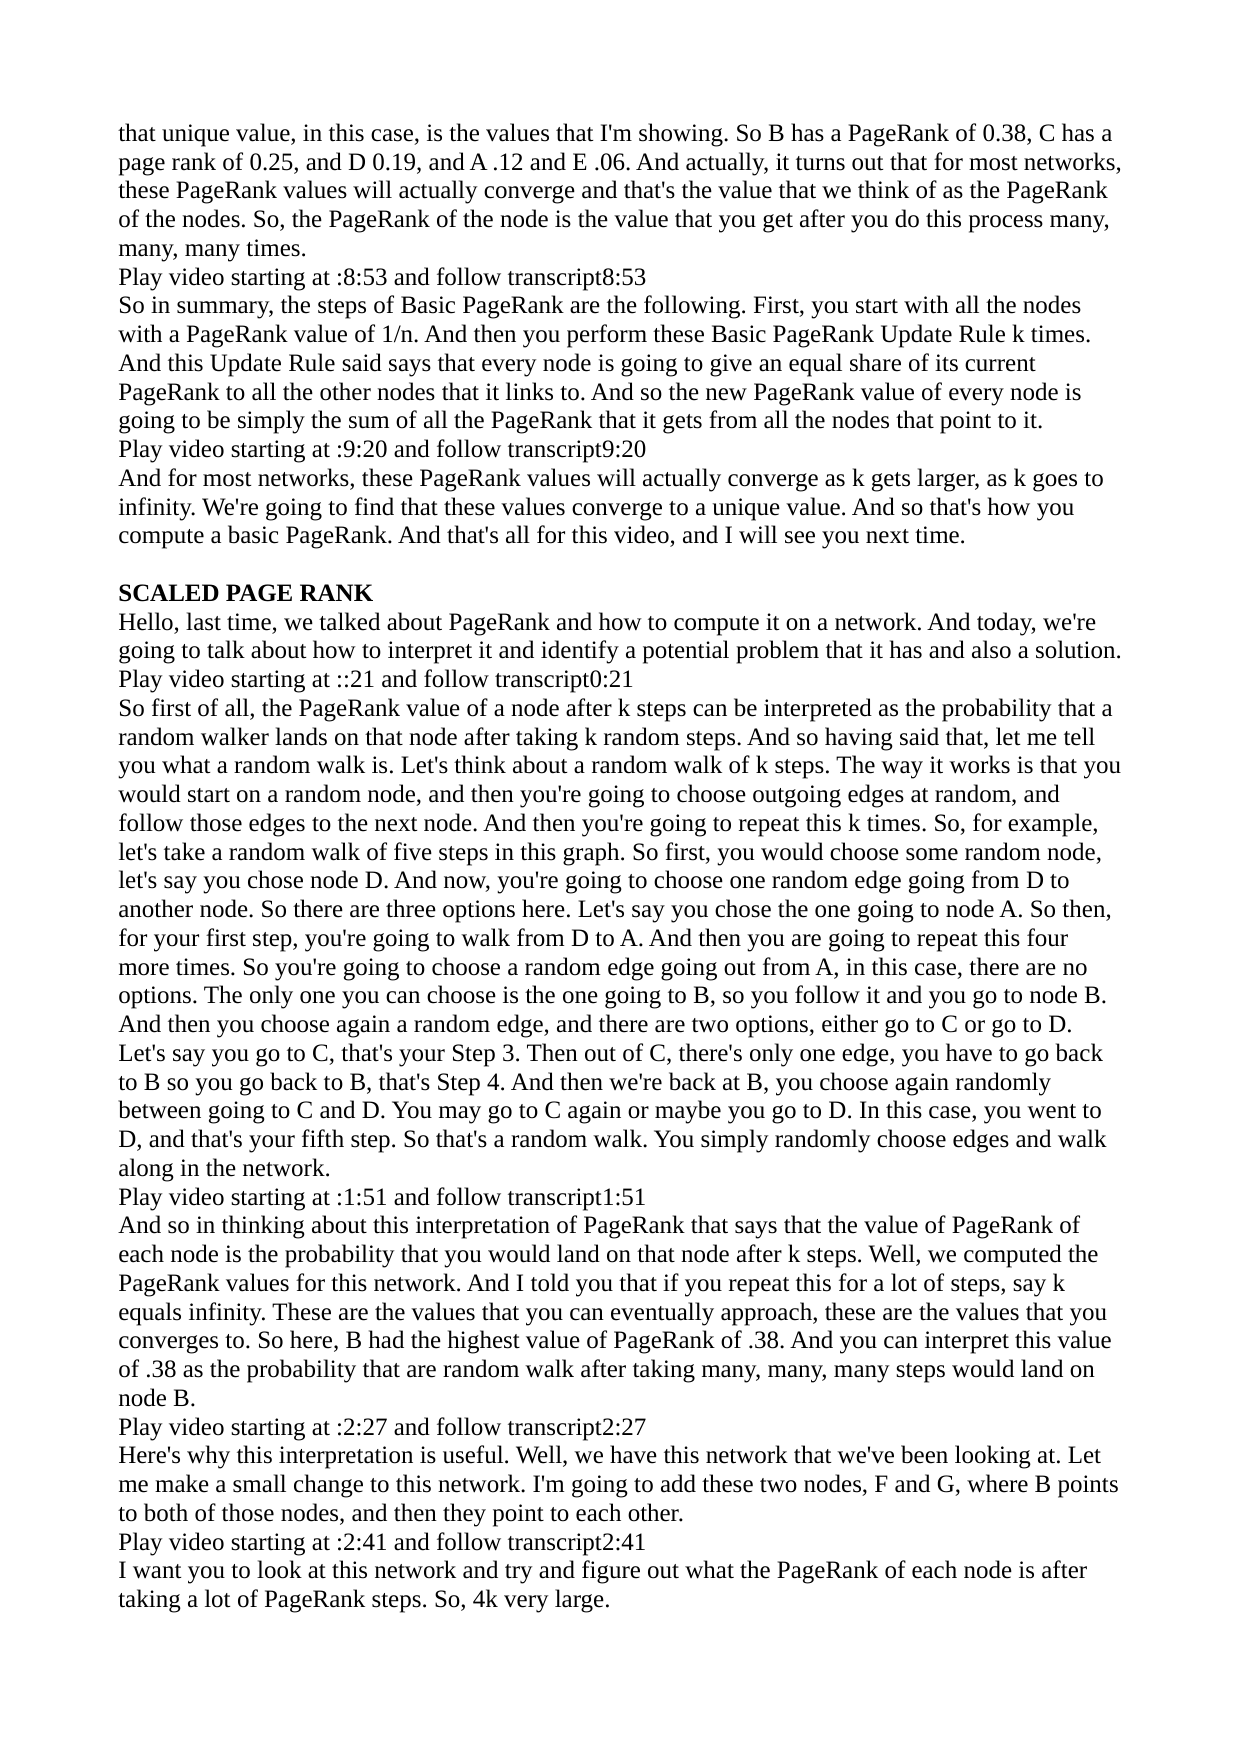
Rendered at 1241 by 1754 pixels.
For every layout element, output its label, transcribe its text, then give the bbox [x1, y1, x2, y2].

text Play video starting at ::21 and follow transcript0:21 [118, 664, 1122, 693]
text Here's why this interpretation is useful. Well, we have this network that we've been looking at. Let me make a small change to this network. I'm going to add these two nodes, F and G, where B points to both of those nodes, and then they point to each other. [118, 1441, 1122, 1527]
text So in summary, the steps of Basic PageRank are the following. First, you start with all the nodes with a PageRank value of 1/n. And then you perform these Basic PageRank Update Rule k times. And this Update Rule said says that every node is going to give an equal share of its current PageRank to all the other nodes that it links to. And so the new PageRank value of every node is going to be simply the sum of all the PageRank that it gets from all the nodes that point to it. [118, 291, 1122, 434]
text Hello, last time, we talked about PageRank and how to compute it on a network. And today, we're going to talk about how to interpret it and identify a potential problem that it has and also a solution. [118, 607, 1122, 664]
text So first of all, the PageRank value of a node after k steps can be interpreted as the probability that a random walker lands on that node after taking k random steps. And so having said that, let me tell you what a random walk is. Let's think about a random walk of k steps. The way it works is that you would start on a random node, and then you're going to choose outgoing edges at random, and follow those edges to the next node. And then you're going to repeat this k times. So, for example, let's take a random walk of five steps in this graph. So first, you would choose some random node, let's say you chose node D. And now, you're going to choose one random edge going from D to another node. So there are three options here. Let's say you chose the one going to node A. So then, for your first step, you're going to walk from D to A. And then you are going to repeat this four more times. So you're going to choose a random edge going out from A, in this case, there are no options. The only one you can choose is the one going to B, so you follow it and you go to node B. And then you choose again a random edge, and there are two options, either go to C or go to D. Let's say you go to C, that's your Step 3. Then out of C, there's only one edge, you have to go back to B so you go back to B, that's Step 4. And then we're back at B, you choose again randomly between going to C and D. You may go to C again or maybe you go to D. In this case, you went to D, and that's your fifth step. So that's a random walk. You simply randomly choose edges and walk along in the network. [118, 693, 1122, 1182]
text And for most networks, these PageRank values will actually converge as k gets larger, as k goes to infinity. We're going to find that these values converge to a unique value. And so that's how you compute a basic PageRank. And that's all for this video, and I will see you next time. [118, 463, 1122, 549]
text And so in thinking about this interpretation of PageRank that says that the value of PageRank of each node is the probability that you would land on that node after k steps. Well, we computed the PageRank values for this network. And I told you that if you repeat this for a lot of steps, say k equals infinity. These are the values that you can eventually approach, these are the values that you converges to. So here, B had the highest value of PageRank of .38. And you can interpret this value of .38 as the probability that are random walk after taking many, many, many steps would land on node B. [118, 1211, 1122, 1412]
text Play video starting at :2:27 and follow transcript2:27 [118, 1412, 1122, 1441]
text that unique value, in this case, is the values that I'm showing. So B has a PageRank of 0.38, C has a page rank of 0.25, and D 0.19, and A .12 and E .06. And actually, it turns out that for most networks, these PageRank values will actually converge and that's the value that we think of as the PageRank of the nodes. So, the PageRank of the node is the value that you get after you do this process many, many, many times. [118, 118, 1122, 262]
text Play video starting at :9:20 and follow transcript9:20 [118, 434, 1122, 463]
text SCALED PAGE RANK [118, 578, 1122, 607]
text Play video starting at :2:41 and follow transcript2:41 [118, 1527, 1122, 1556]
text I want you to look at this network and try and figure out what the PageRank of each node is after taking a lot of PageRank steps. So, 4k very large. [118, 1556, 1122, 1613]
text Play video starting at :1:51 and follow transcript1:51 [118, 1182, 1122, 1211]
text Play video starting at :8:53 and follow transcript8:53 [118, 262, 1122, 291]
